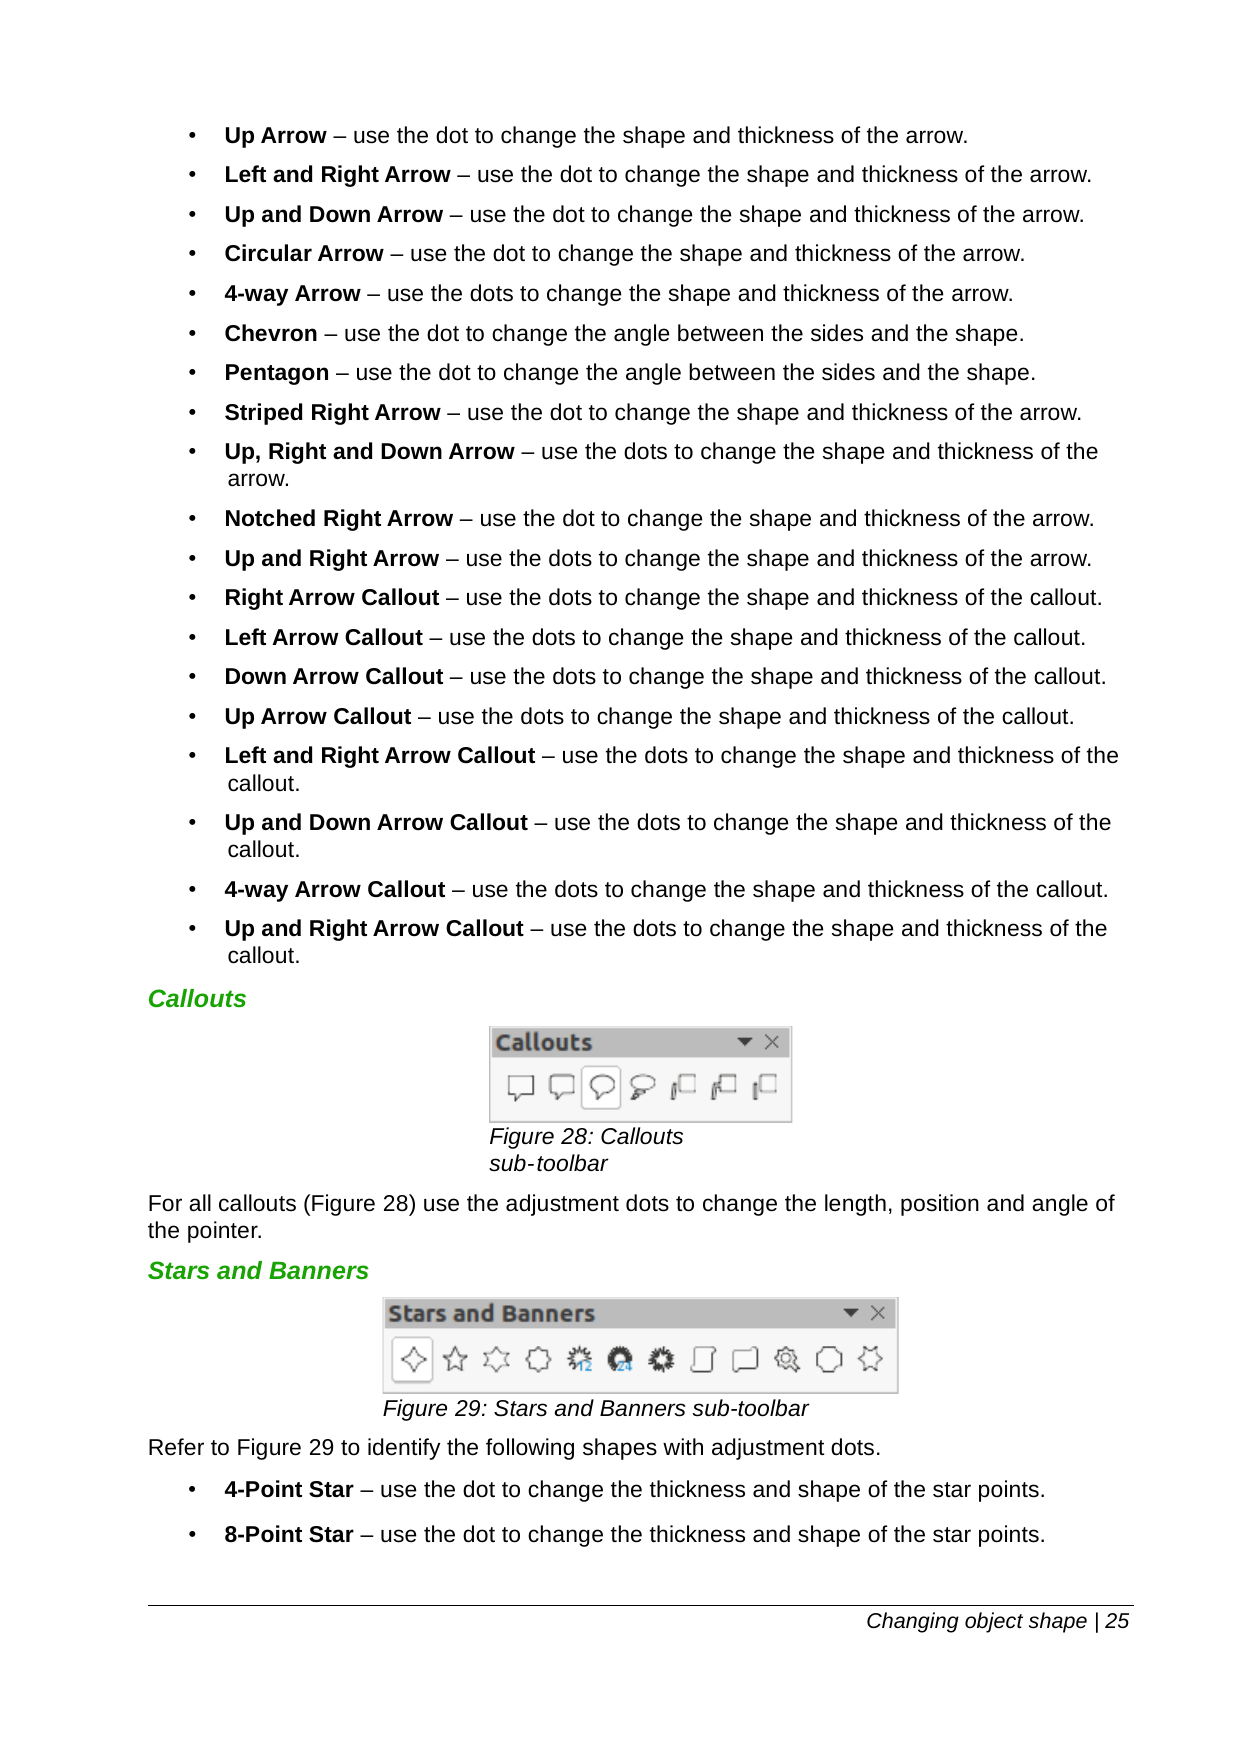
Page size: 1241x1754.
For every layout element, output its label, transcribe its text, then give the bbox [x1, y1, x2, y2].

text Figure 28: Callouts sub‑toolbar [489, 1123, 792, 1177]
list 8-Point Star – use the dot to change the thickness and shape of the star points. [185, 1518, 1134, 1551]
text For all callouts (Figure 28) use the adjustment dots to change the length, position and angle of the pointer. [148, 1189, 1134, 1243]
list Left and Right Arrow – use the dot to change the shape and thickness of the arrow. [185, 158, 1134, 188]
list Left and Right Arrow Callout – use the dots to change the shape and thickness of the callout. [185, 739, 1134, 796]
list 4-way Arrow – use the dots to change the shape and thickness of the arrow. [185, 276, 1134, 306]
list Up Arrow – use the dot to change the shape and thickness of the arrow. [185, 118, 1134, 148]
picture [489, 1026, 793, 1123]
list Right Arrow Callout – use the dots to change the shape and thickness of the callout. [185, 581, 1134, 611]
list 4-way Arrow Callout – use the dots to change the shape and thickness of the callout. [185, 872, 1134, 902]
list Up Arrow Callout – use the dots to change the shape and thickness of the callout. [185, 699, 1134, 729]
picture [382, 1297, 899, 1394]
list Pentagon – use the dot to change the angle between the sides and the shape. [185, 356, 1134, 386]
list Up and Down Arrow Callout – use the dots to change the shape and thickness of the callout. [185, 806, 1134, 863]
list Refer to Figure 29 to identify the following shapes with adjustment dots. [148, 1433, 1134, 1460]
list Up and Right Arrow Callout – use the dots to change the shape and thickness of the callout. [185, 912, 1134, 972]
subtitle Callouts [148, 984, 1134, 1013]
text Figure 29: Stars and Banners sub-toolbar [383, 1394, 899, 1421]
list Chevron – use the dot to change the angle between the sides and the shape. [185, 316, 1134, 346]
list Up and Right Arrow – use the dots to change the shape and thickness of the arrow. [185, 541, 1134, 571]
list Striped Right Arrow – use the dot to change the shape and thickness of the arrow. [185, 395, 1134, 425]
list 4-Point Star – use the dot to change the thickness and shape of the star points. [185, 1472, 1134, 1505]
list Down Arrow Callout – use the dots to change the shape and thickness of the callout. [185, 660, 1134, 690]
list Up and Down Arrow – use the dot to change the shape and thickness of the arrow. [185, 197, 1134, 227]
list Left Arrow Callout – use the dots to change the shape and thickness of the callout. [185, 620, 1134, 650]
list Notched Right Arrow – use the dot to change the shape and thickness of the arrow. [185, 501, 1134, 531]
list Up, Right and Down Arrow – use the dots to change the shape and thickness of the arrow. [185, 435, 1134, 492]
list Circular Arrow – use the dot to change the shape and thickness of the arrow. [185, 237, 1134, 267]
subtitle Stars and Banners [148, 1256, 1134, 1284]
